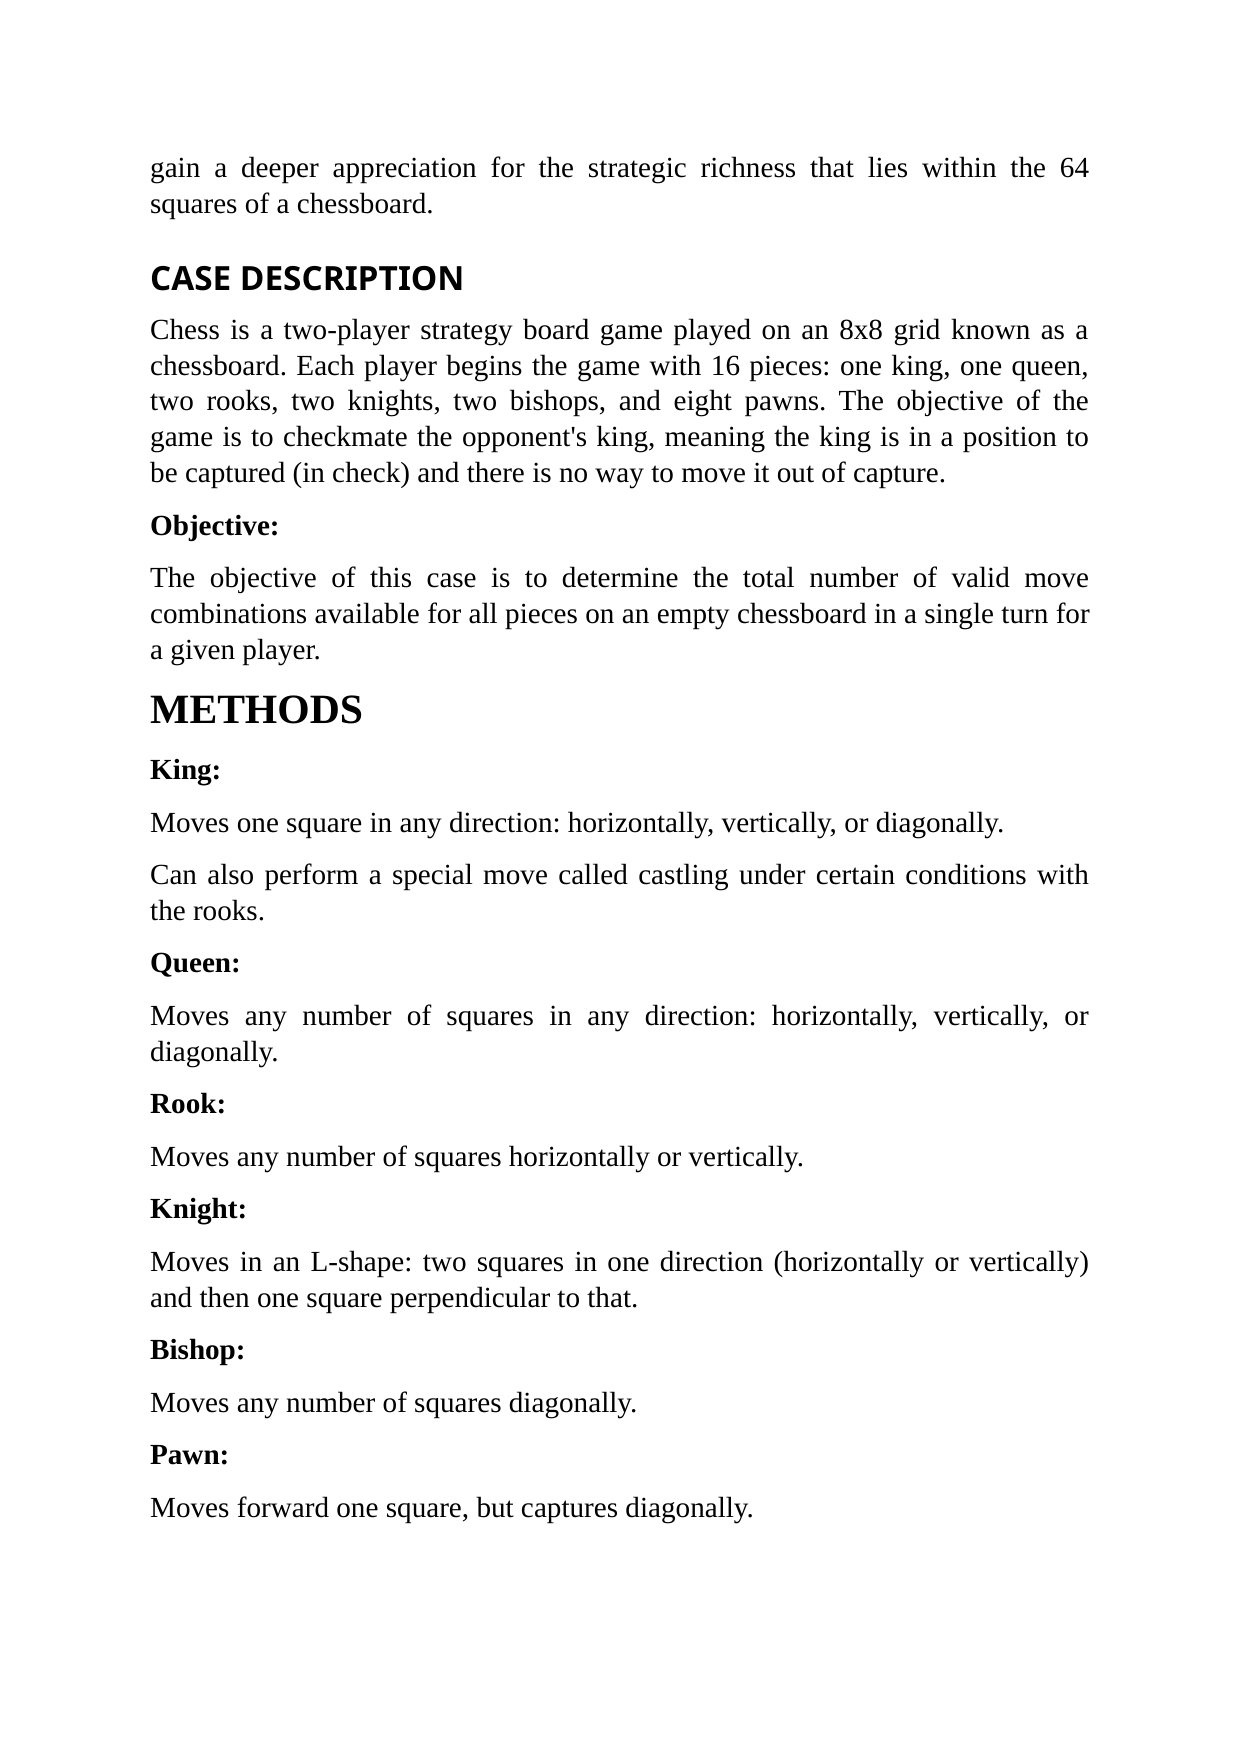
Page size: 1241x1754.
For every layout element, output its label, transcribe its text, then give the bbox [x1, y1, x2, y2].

text The objective of this case is to determine the total number of valid move combinations available for all pieces on an empty chessboard in a single turn for a given player. [150, 560, 1090, 665]
text Moves any number of squares horizontally or vertically. [150, 1139, 1090, 1172]
text Pawn: [150, 1437, 1090, 1471]
text Can also perform a special move called castling under certain conditions with the rooks. [150, 857, 1090, 927]
text Rook: [150, 1086, 1090, 1120]
text Moves any number of squares diagonally. [150, 1385, 1090, 1418]
text gain a deeper appreciation for the strategic richness that lies within the 64 squares of a chessboard. [150, 150, 1090, 219]
text Moves forward one square, but captures diagonally. [150, 1490, 1090, 1523]
text Moves one square in any direction: horizontally, vertically, or diagonally. [150, 805, 1090, 838]
text Queen: [150, 946, 1090, 979]
text METHODS [150, 684, 1090, 732]
text Objective: [150, 508, 1090, 541]
subtitle CASE DESCRIPTION [150, 255, 1090, 300]
text Knight: [150, 1191, 1090, 1225]
text Chess is a two-player strategy board game played on an 8x8 grid known as a chessboard. Each player begins the game with 16 pieces: one king, one queen, two rooks, two knights, two bishops, and eight pawns. The objective of the game is to checkmate the opponent's king, meaning the king is in a position to be captured (in check) and there is no way to move it out of capture. [150, 312, 1090, 489]
text Moves any number of squares in any direction: horizontally, vertically, or diagonally. [150, 998, 1090, 1067]
text Moves in an L-shape: two squares in one direction (horizontally or vertically) and then one square perpendicular to that. [150, 1244, 1090, 1313]
text Bishop: [150, 1332, 1090, 1366]
text King: [150, 752, 1090, 786]
